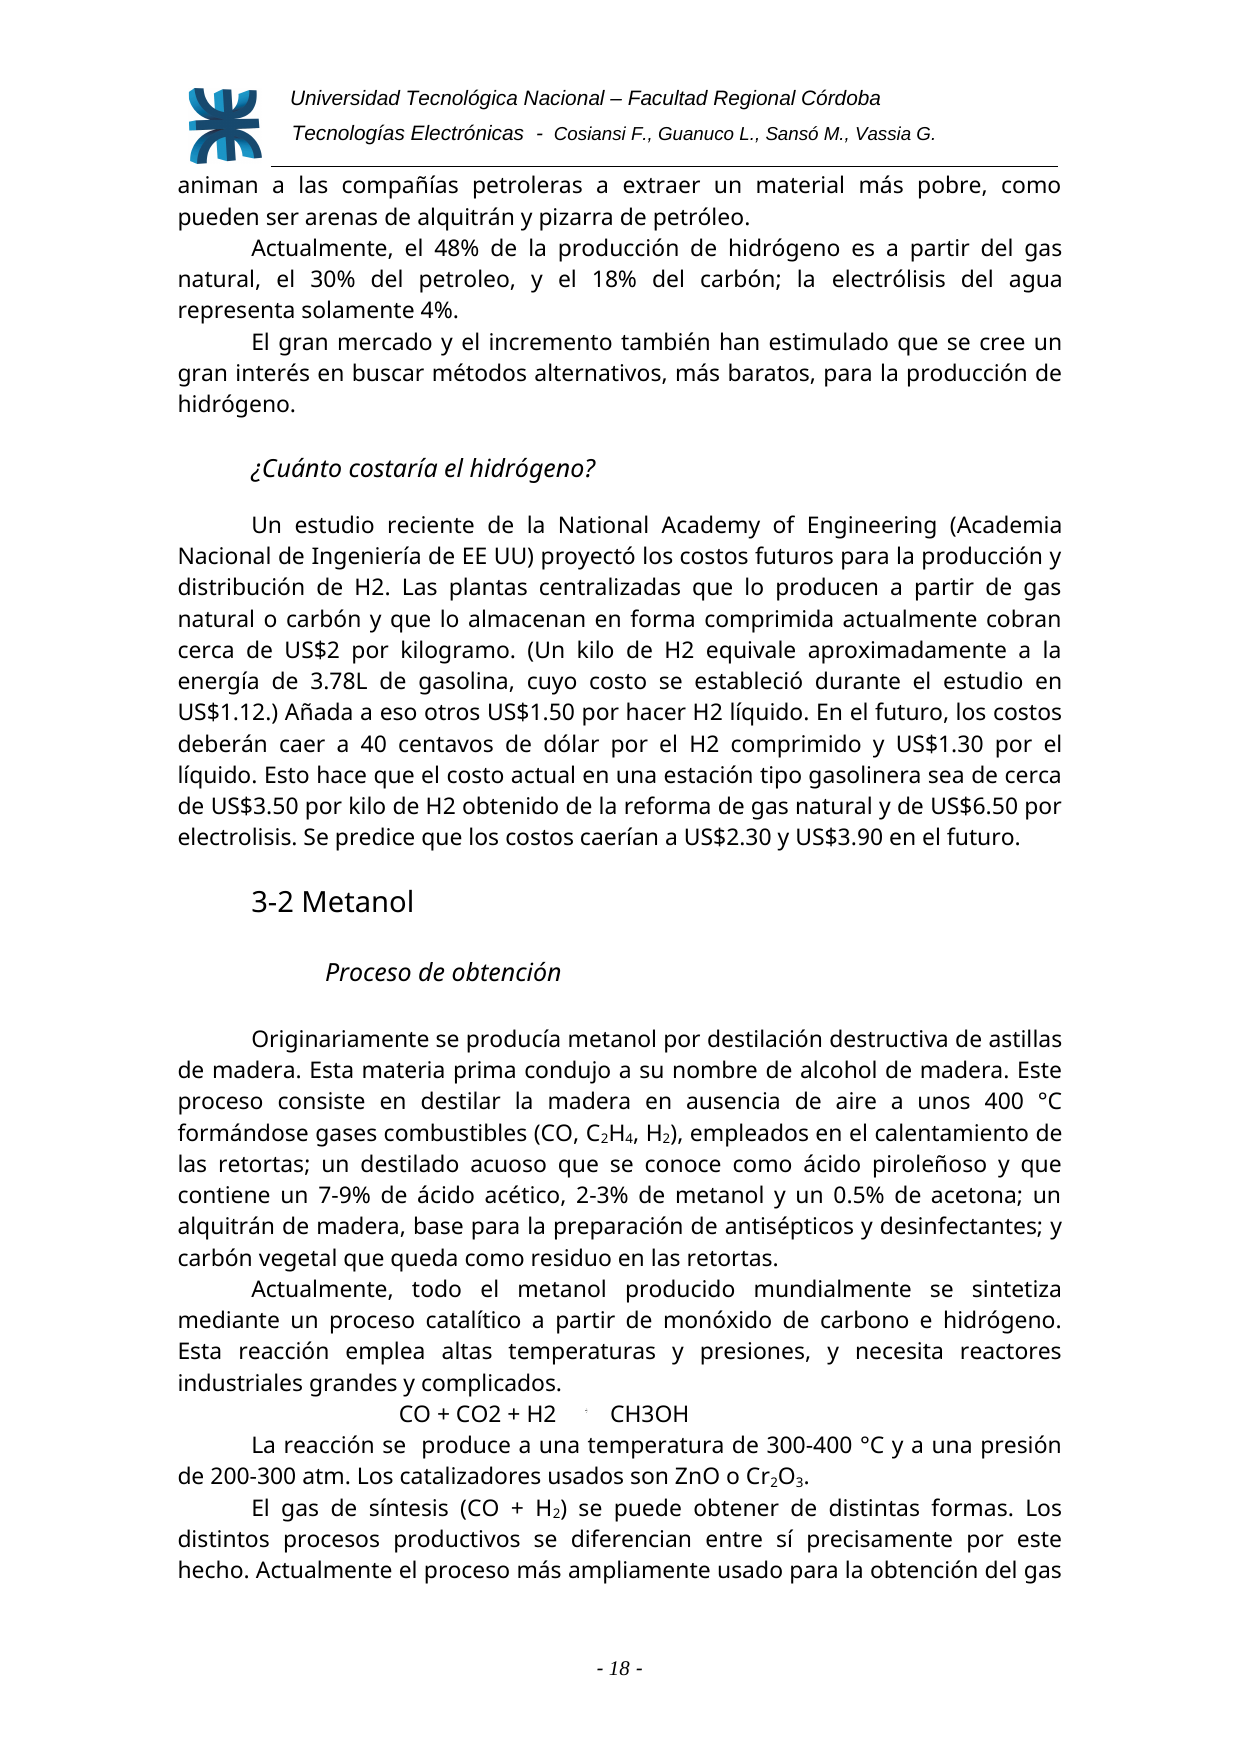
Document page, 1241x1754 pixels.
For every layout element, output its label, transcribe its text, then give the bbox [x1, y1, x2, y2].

text Actualmente, el 48% de la producción de hidrógeno es a partir del gas natural, el 30% del petroleo, y el 18% del carbón; la electrólisis del agua representa solamente 4%. [177, 232, 1063, 326]
text animan a las compañías petroleras a extraer un material más pobre, como pueden ser arenas de alquitrán y pizarra de petróleo. [177, 169, 1063, 232]
text Originariamente se producía metanol por destilación destructiva de astillas de madera. Esta materia prima condujo a su nombre de alcohol de madera. Este proceso consiste en destilar la madera en ausencia de aire a unos 400 °C formándose gases combustibles (CO, C2H4, H2), empleados en el calentamiento de las retortas; un destilado acuoso que se conoce como ácido piroleñoso y que contiene un 7-9% de ácido acético, 2-3% de metanol y un 0.5% de acetona; un alquitrán de madera, base para la preparación de antisépticos y desinfectantes; y carbón vegetal que queda como residuo en las retortas. [177, 1023, 1063, 1273]
text Un estudio reciente de la National Academy of Engineering (Academia Nacional de Ingeniería de EE UU) proyectó los costos futuros para la producción y distribución de H2. Las plantas centralizadas que lo producen a partir de gas natural o carbón y que lo almacenan en forma comprimida actualmente cobran cerca de US$2 por kilogramo. (Un kilo de H2 equivale aproximadamente a la energía de 3.78L de gasolina, cuyo costo se estableció durante el estudio en US$1.12.) Añada a eso otros US$1.50 por hacer H2 líquido. En el futuro, los costos deberán caer a 40 centavos de dólar por el H2 comprimido y US$1.30 por el líquido. Esto hace que el costo actual en una estación tipo gasolinera sea de cerca de US$3.50 por kilo de H2 obtenido de la reforma de gas natural y de US$6.50 por electrolisis. Se predice que los costos caerían a US$2.30 y US$3.90 en el futuro. [177, 485, 1063, 852]
text Actualmente, todo el metanol producido mundialmente se sintetiza mediante un proceso catalítico a partir de monóxido de carbono e hidrógeno. Esta reacción emplea altas temperaturas y presiones, y necesita reactores industriales grandes y complicados. [177, 1273, 1063, 1398]
text La reacción se produce a una temperatura de 300-400 °C y a una presión de 200-300 atm. Los catalizadores usados son ZnO o Cr2O3. [177, 1429, 1063, 1492]
text El gran mercado y el incremento también han estimulado que se cree un gran interés en buscar métodos alternativos, más baratos, para la producción de hidrógeno. [177, 326, 1063, 419]
text CO + CO2 + H2 CH3OH [177, 1398, 1063, 1429]
text ¿Cuánto costaría el hidrógeno? [177, 451, 1063, 485]
text 3-2 Metanol [177, 881, 1063, 921]
picture [188, 88, 262, 164]
text El gas de síntesis (CO + H2) se puede obtener de distintas formas. Los distintos procesos productivos se diferencian entre sí precisamente por este hecho. Actualmente el proceso más ampliamente usado para la obtención del gas [177, 1492, 1063, 1585]
text Proceso de obtención [177, 955, 1063, 989]
